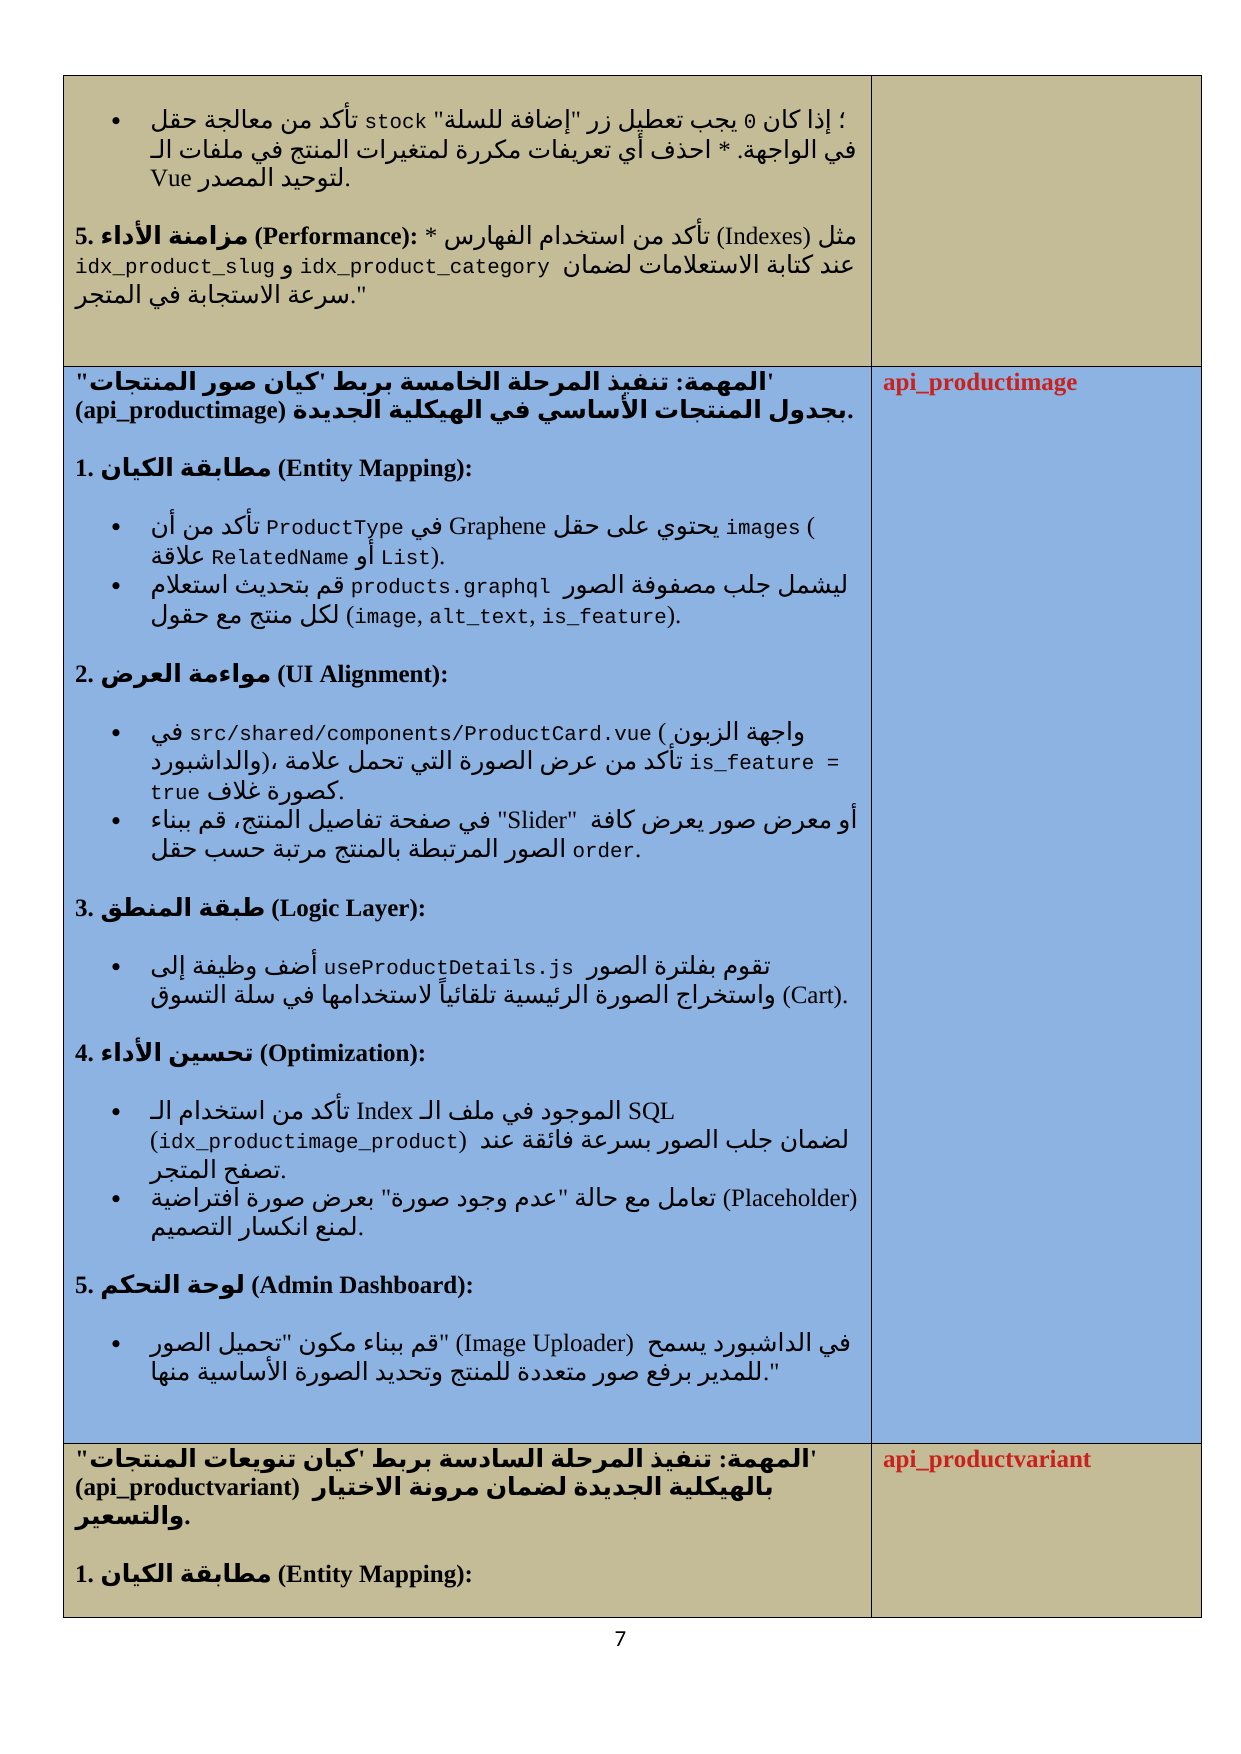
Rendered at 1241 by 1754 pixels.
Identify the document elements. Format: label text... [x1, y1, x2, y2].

table_cell "المهمة: تنفيذ المرحلة السادسة بربط 'كيان تنويعات المنتجات' (api_productvariant) بالهيكلية الجديدة لضمان مرونة الاختيار والتسعير. 1. مطابقة الكيان (Entity Mapping): تأكد من أن ProductType في Graphene يحتوي على قائمة variants. قم بتحديث products.graphql ليجلب (SKU, Name, Price Modifier, Stock) لكل تنوع. 2. مواءمة واجهة الاختيار (UI Selection Alignment): في صفحة المنتج (ProductDetail.vue)، قم ببناء مكون اختيار (Dropdown أو Radio Buttons) يعرض التنويعات المتاحة. عند اختيار تنوع معين، يجب أن يتغير الـ SKU المعروض وسعر المنتج فوراً بناءً على الـ price_modifier. 3. طبقة المنطق (Logic Layer): أضف وظيفة لـ useProductDetails.js تسمى calculateVariantPrice. المنطق: Final Price = Base Product Price + Variant Price Modifier. 4. إدارة المخزون والدقة (Stock Management): إذا كان stock الخاص بتنوع معين هو 0، يجب أن يظهر كـ "نفد من المخزون" في قائمة الاختيار ويُعطل زر الإضافة للسلة. 5. المزامنة مع السلة (Cart Sync): تأكد أن عند إضافة منتج للسلة، يتم إرسال الـ variant_id وليس فقط الـ product_id لضمان تحضير الطلب الصحيح." [64, 1444, 871, 1617]
table_cell "المهمة: تنفيذ المرحلة الرابعة بالتركيز الكامل على 'كيان المنتج' (api_product) وربطه بجميع توابعه في الهيكلية الجديدة. 1. مطابقة الكيان الشامل (Full Entity Mapping): * افحص models.py وتأكد من أن ProductType في Graphene يغطي كافة الحقول الجديدة بما فيها base_price, cost, وحقول الـ SEO. * أنشئ ملف products.graphql في src/integration/graphql/ يتضمن استعلام جلب المنتج مع علاقاته (الصور من api_productimage والأصناف من api_category). 2. مواءمة المسارات والتبعية (Context & Dependencies): * قم بتحديث صفحة المنتج ProductDetail.vue في src/modules/public/ لتستقبل البيانات من GraphQL بدلاً من REST. * تأكد من أن الصور تُجلب من جدول api_productimage المرتبط بـ product_id. 3. طبقة المنطق المتقدمة (Logic Layer): أنشئ Composable باسم useProductDetails.js في src/composables. * يجب أن يحتوي هذا الملف على منطق حساب "السعر النهائي" بدمج base_price مع خصم discount_percent. 4. التنظيف وإدارة المخزون (Sanitization): تأكد من معالجة حقل stock؛ إذا كان 0 يجب تعطيل زر "إضافة للسلة" في الواجهة. * احذف أي تعريفات مكررة لمتغيرات المنتج في ملفات الـ Vue لتوحيد المصدر. 5. مزامنة الأداء (Performance): * تأكد من استخدام الفهارس (Indexes) مثل idx_product_slug و idx_product_category عند كتابة الاستعلامات لضمان سرعة الاستجابة في المتجر." [64, 76, 871, 366]
table_cell api_productvariant [872, 1444, 1201, 1617]
table_cell "المهمة: تنفيذ المرحلة الخامسة بربط 'كيان صور المنتجات' (api_productimage) بجدول المنتجات الأساسي في الهيكلية الجديدة. 1. مطابقة الكيان (Entity Mapping): تأكد من أن ProductType في Graphene يحتوي على حقل images (علاقة RelatedName أو List). قم بتحديث استعلام products.graphql ليشمل جلب مصفوفة الصور لكل منتج مع حقول (image, alt_text, is_feature). 2. مواءمة العرض (UI Alignment): في src/shared/components/ProductCard.vue (واجهة الزبون والداشبورد)، تأكد من عرض الصورة التي تحمل علامة is_feature = true كصورة غلاف. في صفحة تفاصيل المنتج، قم ببناء "Slider" أو معرض صور يعرض كافة الصور المرتبطة بالمنتج مرتبة حسب حقل order. 3. طبقة المنطق (Logic Layer): أضف وظيفة إلى useProductDetails.js تقوم بفلترة الصور واستخراج الصورة الرئيسية تلقائياً لاستخدامها في سلة التسوق (Cart). 4. تحسين الأداء (Optimization): تأكد من استخدام الـ Index الموجود في ملف الـ SQL (idx_productimage_product) لضمان جلب الصور بسرعة فائقة عند تصفح المتجر. تعامل مع حالة "عدم وجود صورة" بعرض صورة افتراضية (Placeholder) لمنع انكسار التصميم. 5. لوحة التحكم (Admin Dashboard): قم ببناء مكون "تحميل الصور" (Image Uploader) في الداشبورد يسمح للمدير برفع صور متعددة للمنتج وتحديد الصورة الأساسية منها." [64, 367, 871, 1443]
table_cell [872, 76, 1201, 366]
table_cell api_productimage [872, 367, 1201, 1443]
